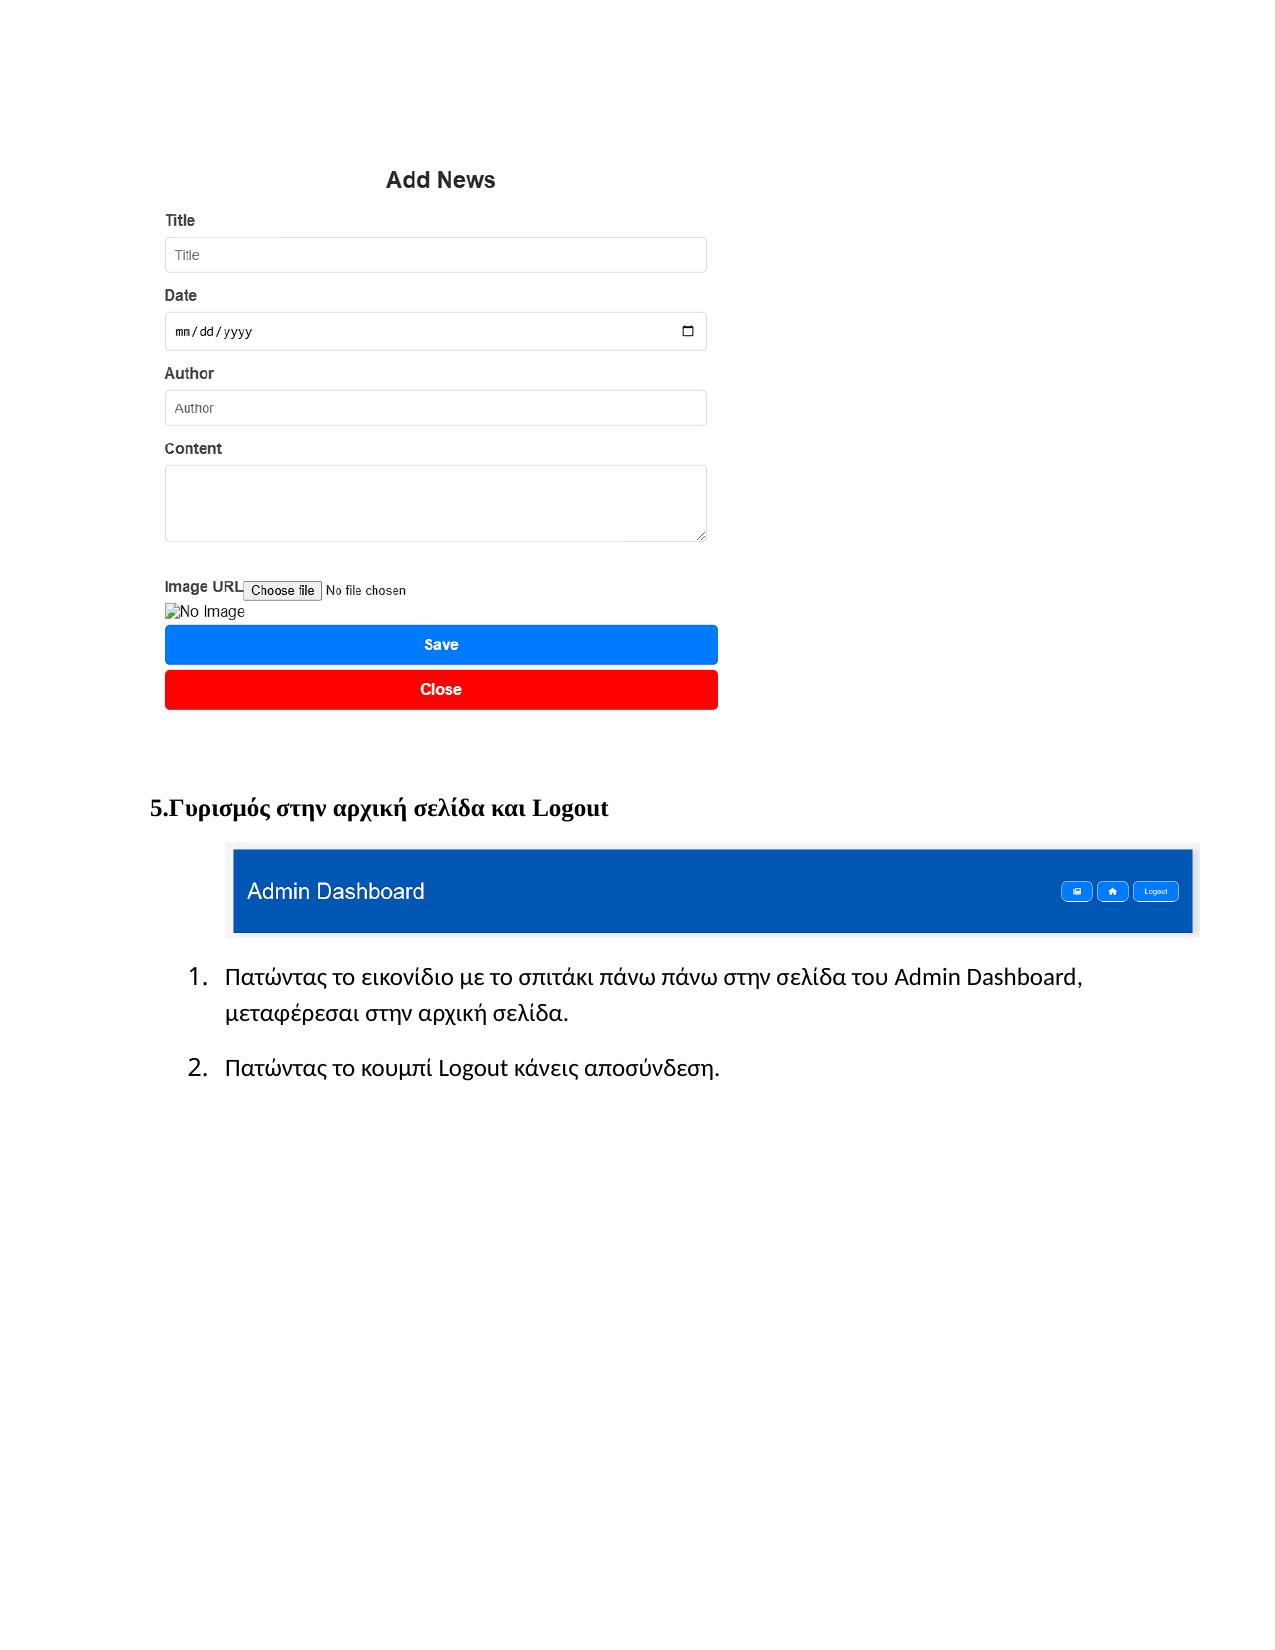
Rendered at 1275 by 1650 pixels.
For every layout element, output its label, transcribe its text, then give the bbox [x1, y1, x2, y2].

text 5.Γυρισμός στην αρχική σελίδα και Logout [150, 793, 1125, 821]
list Πατώντας το εικονίδιο με το σπιτάκι πάνω πάνω στην σελίδα του Admin Dashboard, μεταφέρεσαι στην αρχική σελίδα. [187, 959, 1125, 1028]
list Πατώντας το κουμπί Logout κάνεις αποσύνδεση. [187, 1049, 1125, 1083]
